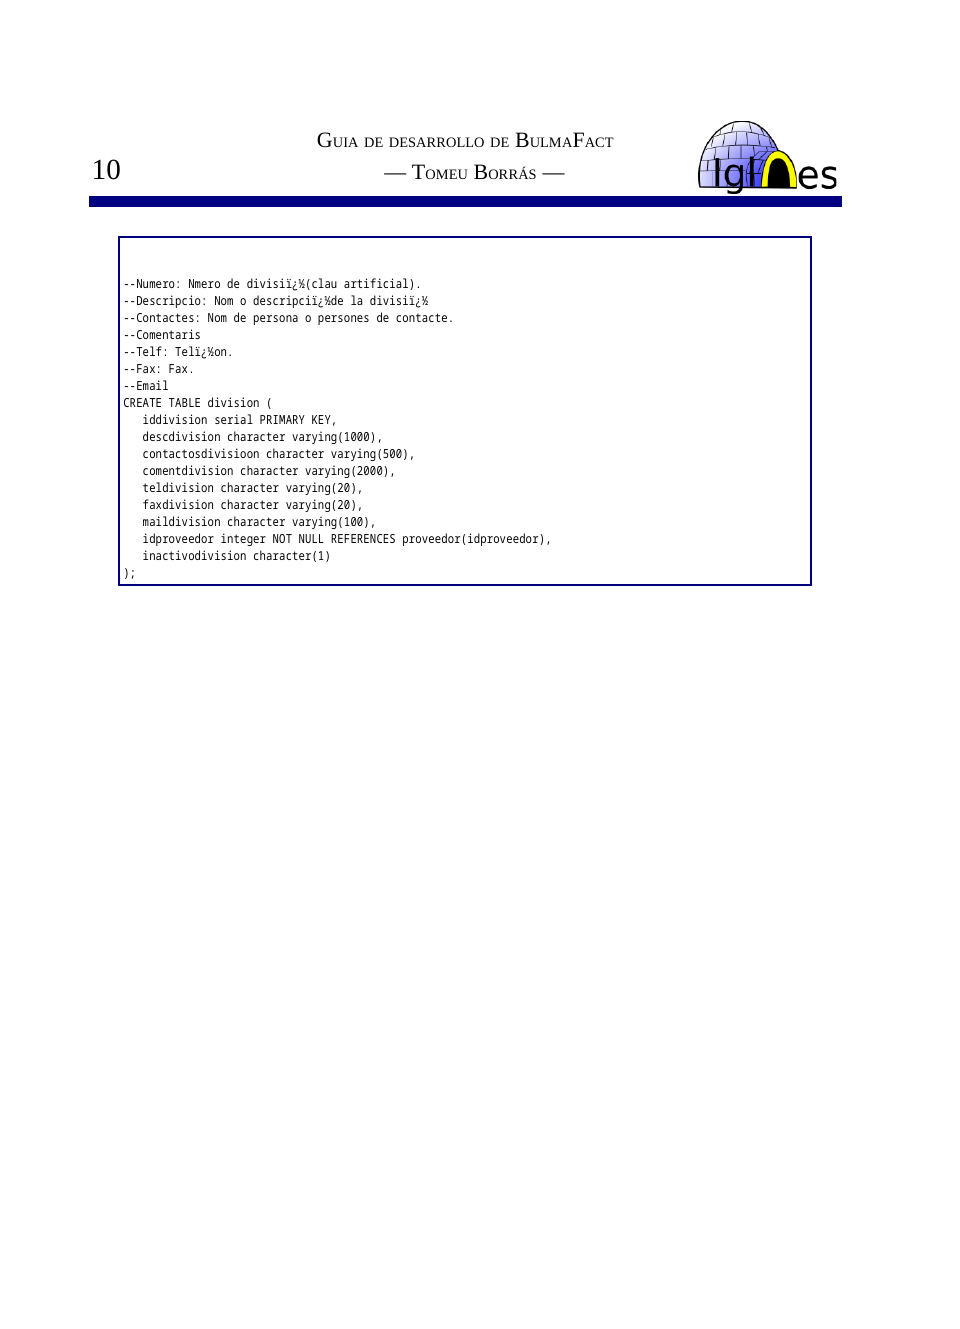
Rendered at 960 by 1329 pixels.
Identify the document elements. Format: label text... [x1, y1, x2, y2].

text teldivision character varying(20), [120, 474, 810, 491]
text --Comentaris [120, 321, 810, 338]
text --Email [120, 372, 810, 389]
text --Telf: Telï¿½on. [120, 338, 810, 355]
text ); [120, 559, 810, 584]
text idproveedor integer NOT NULL REFERENCES proveedor(idproveedor), [120, 525, 810, 542]
text maildivision character varying(100), [120, 508, 810, 525]
text comentdivision character varying(2000), [120, 457, 810, 474]
text faxdivision character varying(20), [120, 491, 810, 508]
text --Contactes: Nom de persona o persones de contacte. [120, 304, 810, 321]
text inactivodivision character(1) [120, 542, 810, 559]
text --Numero: Nmero de divisiï¿½(clau artificial). [120, 270, 810, 287]
text contactosdivisioon character varying(500), [120, 440, 810, 457]
text iddivision serial PRIMARY KEY, [120, 406, 810, 423]
text --Descripcio: Nom o descripciï¿½de la divisiï¿½ [120, 287, 810, 304]
text CREATE TABLE division ( [120, 389, 810, 406]
text descdivision character varying(1000), [120, 423, 810, 440]
text --Fax: Fax. [120, 355, 810, 372]
picture [698, 121, 837, 194]
